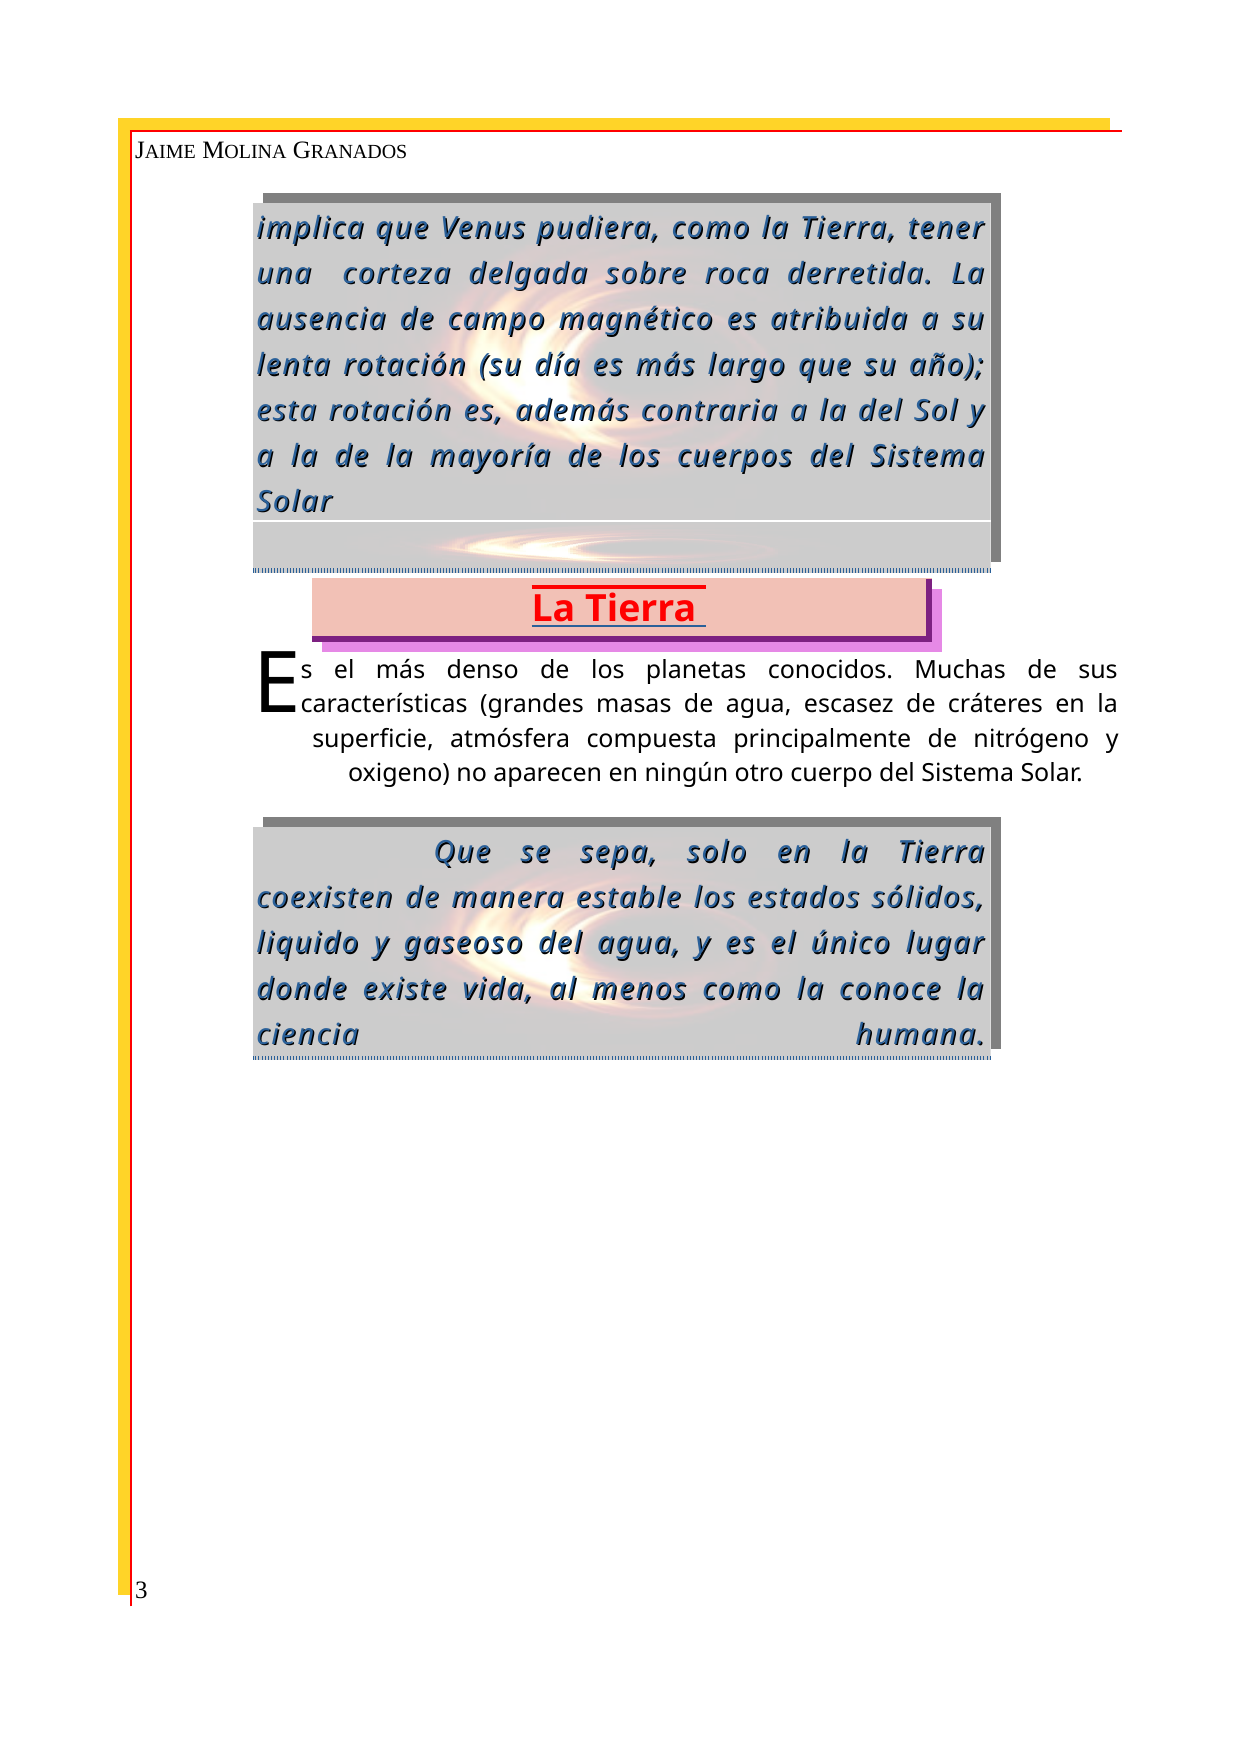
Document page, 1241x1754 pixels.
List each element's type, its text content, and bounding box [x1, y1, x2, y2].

text implica que Venus pudiera, como la Tierra, tener una corteza delgada sobre roca derretida. La ausencia de campo magnético es atribuida a su lenta rotación (su día es más largo que su año); esta rotación es, además contraria a la del Sol y a la de la mayoría de los cuerpos del Sistema Solar [253, 203, 991, 520]
text Que se sepa, solo en la Tierra coexisten de manera estable los estados sólidos, liquido y gaseoso del agua, y es el único lugar donde existe vida, al menos como la conoce la ciencia humana. [253, 827, 991, 1060]
text La Tierra [312, 578, 931, 636]
text Es el más denso de los planetas conocidos. Muchas de sus características (grandes masas de agua, escasez de cráteres en la superficie, atmósfera compuesta principalmente de nitrógeno y oxigeno) no aparecen en ningún otro cuerpo del Sistema Solar. [253, 652, 1119, 788]
